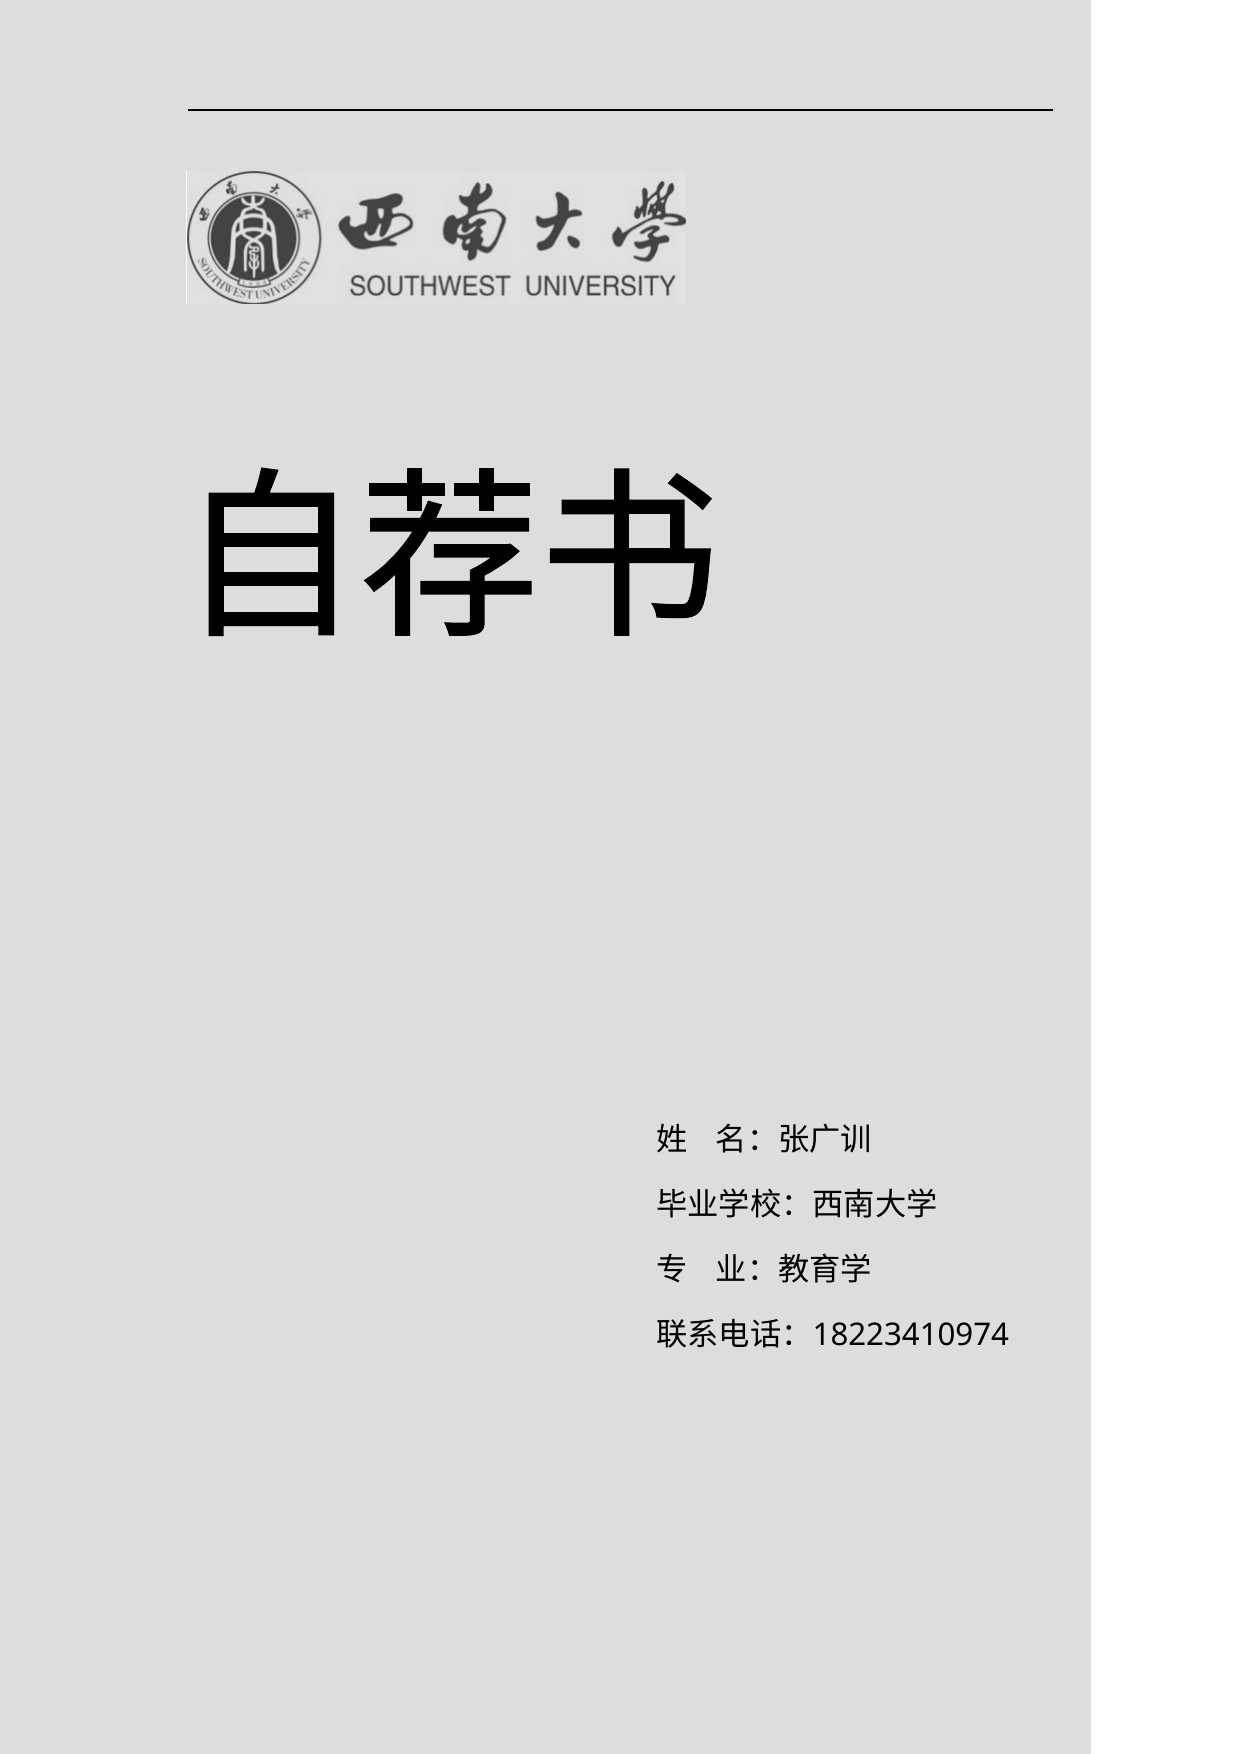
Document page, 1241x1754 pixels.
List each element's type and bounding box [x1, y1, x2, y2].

picture [0, 0, 1091, 1754]
